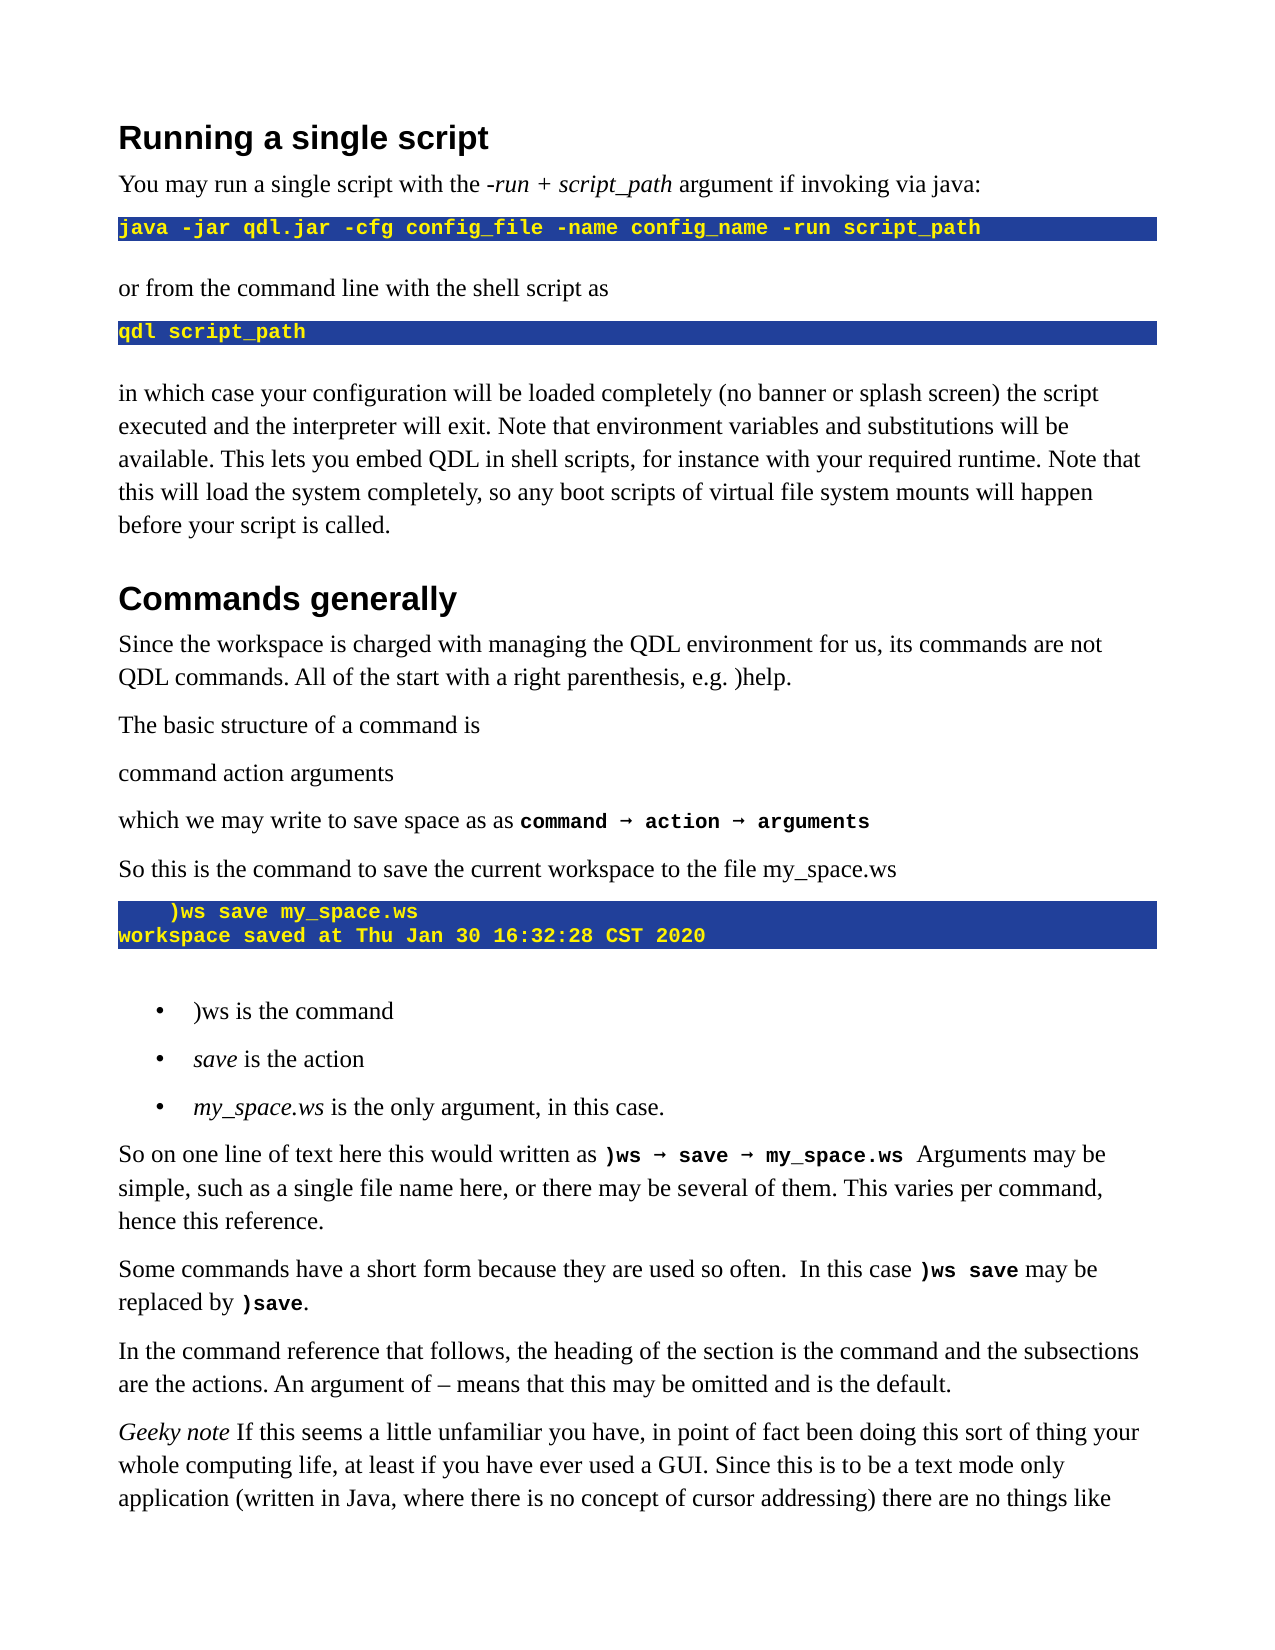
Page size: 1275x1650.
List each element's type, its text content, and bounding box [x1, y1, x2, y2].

text The basic structure of a command is [118, 710, 1157, 739]
text In the command reference that follows, the heading of the section is the command and the subsections are the actions. An argument of – means that this may be omitted and is the default. [118, 1336, 1157, 1398]
text command action arguments [118, 758, 1157, 786]
text in which case your configuration will be loaded completely (no banner or splash screen) the script executed and the interpreter will exit. Note that environment variables and substitutions will be available. This lets you embed QDL in shell scripts, for instance with your required runtime. Note that this will load the system completely, so any boot scripts of virtual file system mounts will happen before your script is called. [118, 345, 1157, 539]
list )ws is the command [156, 996, 1157, 1025]
text java -jar qdl.jar -cfg config_file -name config_name -run script_path [981, 217, 1157, 241]
text workspace saved at Thu Jan 30 16:32:28 CST 2020 [706, 925, 1157, 949]
text Some commands have a short form because they are used so often. In this case )ws save may be replaced by )save. [118, 1254, 1157, 1317]
text or from the command line with the shell script as [118, 241, 1157, 302]
text Since the workspace is charged with managing the QDL environment for us, its commands are not QDL commands. All of the start with a right parenthesis, e.g. )help. [118, 629, 1157, 691]
text which we may write to save space as as command ➞ action ➞ arguments [118, 805, 1157, 835]
subtitle Running a single script [118, 118, 1157, 157]
text So this is the command to save the current workspace to the file my_space.ws [118, 854, 1157, 883]
list save is the action [156, 1044, 1157, 1073]
text Geeky note If this seems a little unfamiliar you have, in point of fact been doing this sort of thing your whole computing life, at least if you have ever used a GUI. Since this is to be a text mode only application (written in Java, where there is no concept of cursor addressing) there are no things like [118, 1417, 1157, 1511]
list my_space.ws is the only argument, in this case. [156, 1092, 1157, 1120]
text )ws save my_space.ws [418, 901, 1157, 925]
subtitle Commands generally [118, 578, 1157, 617]
text You may run a single script with the -run­ + script_path argument if invoking via java: [118, 169, 1157, 198]
text So on one line of text here this would written as )ws ➞ save ➞ my_space.ws Arguments may be simple, such as a single file name here, or there may be several of them. This varies per command, hence this reference. [118, 1139, 1157, 1235]
text qdl script_path [306, 321, 1157, 345]
